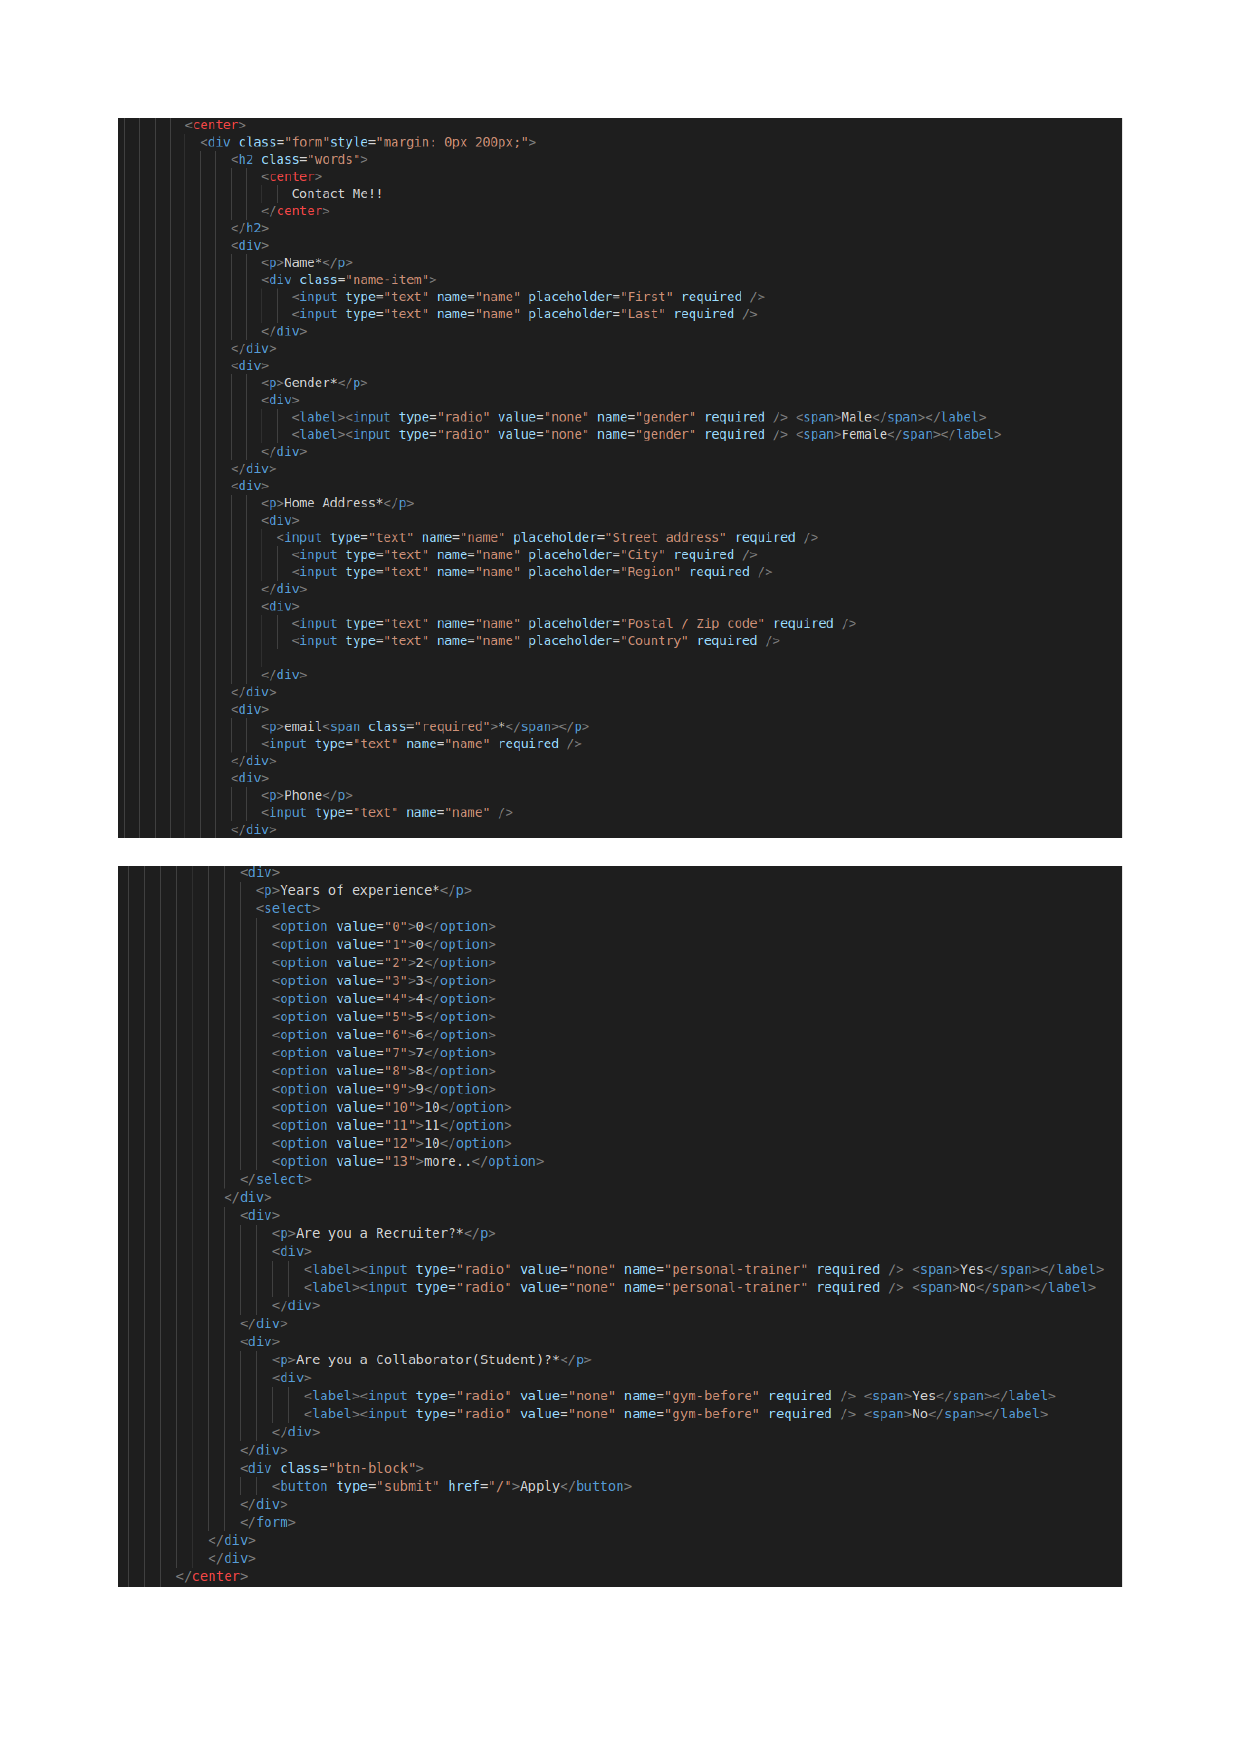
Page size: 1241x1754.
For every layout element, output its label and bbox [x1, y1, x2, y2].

picture [118, 118, 1123, 838]
picture [118, 866, 1123, 1587]
